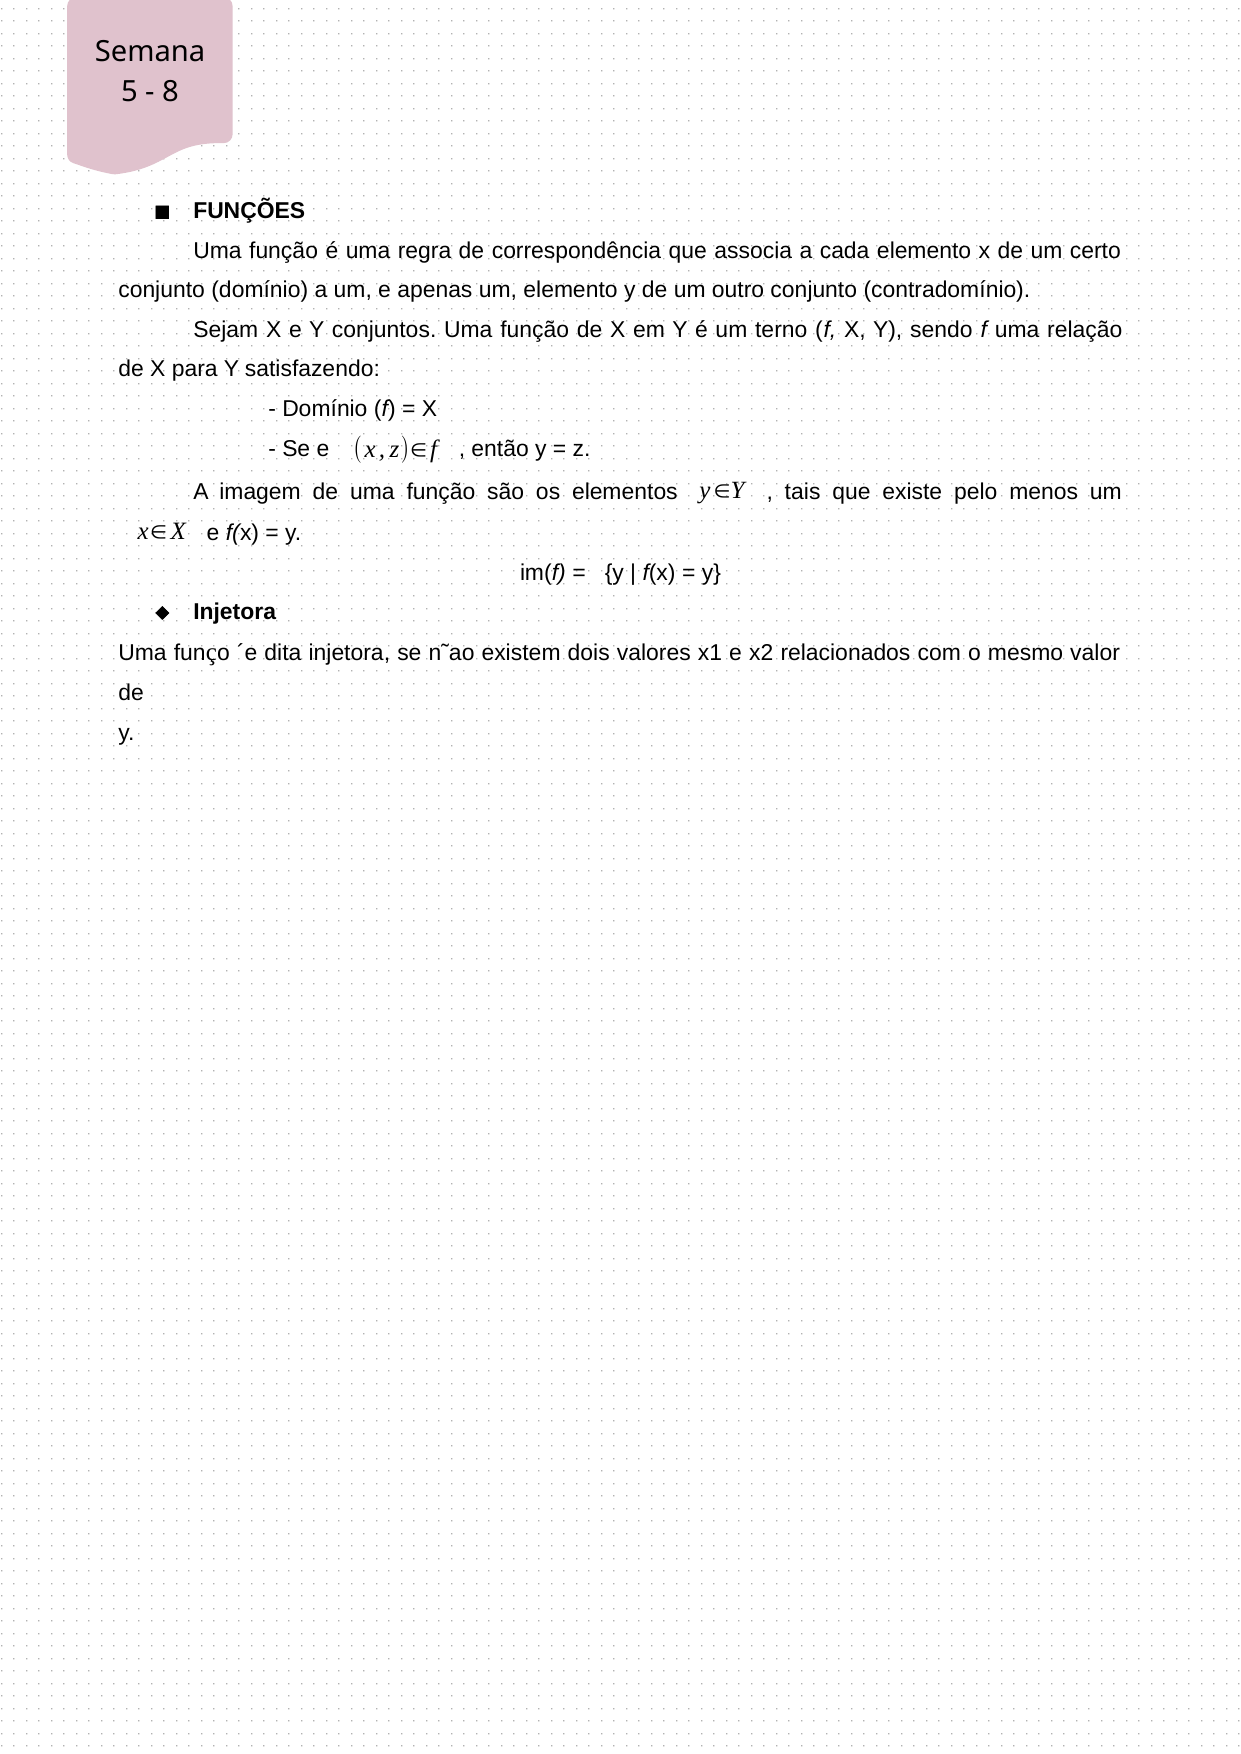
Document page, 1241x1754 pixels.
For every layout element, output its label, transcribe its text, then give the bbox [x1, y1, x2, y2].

text y. [118, 719, 1122, 745]
text - Se e , então y = z. [118, 434, 1122, 464]
text A imagem de uma função são os elementos, tais que existe pelo menos um e f(x) = y. [118, 477, 1122, 545]
list Injetora [156, 598, 1122, 624]
text Uma função é uma regra de correspondência que associa a cada elemento x de um certo conjunto (domínio) a um, e apenas um, elemento y de um outro conjunto (contradomínio). [118, 237, 1122, 302]
text - Domínio (f) = X [118, 394, 1122, 421]
text im(f) = {y | f(x) = y} [118, 558, 1122, 585]
text Sejam X e Y conjuntos. Uma função de X em Y é um terno (f, X, Y), sendo f uma relação de X para Y satisfazendo: [118, 316, 1122, 381]
list FUNÇÕES [156, 197, 1122, 223]
text Uma funço ´e dita injetora, se n˜ao existem dois valores x1 e x2 relacionados com o mesmo valor de [118, 637, 1122, 706]
picture [0, 0, 1241, 1754]
